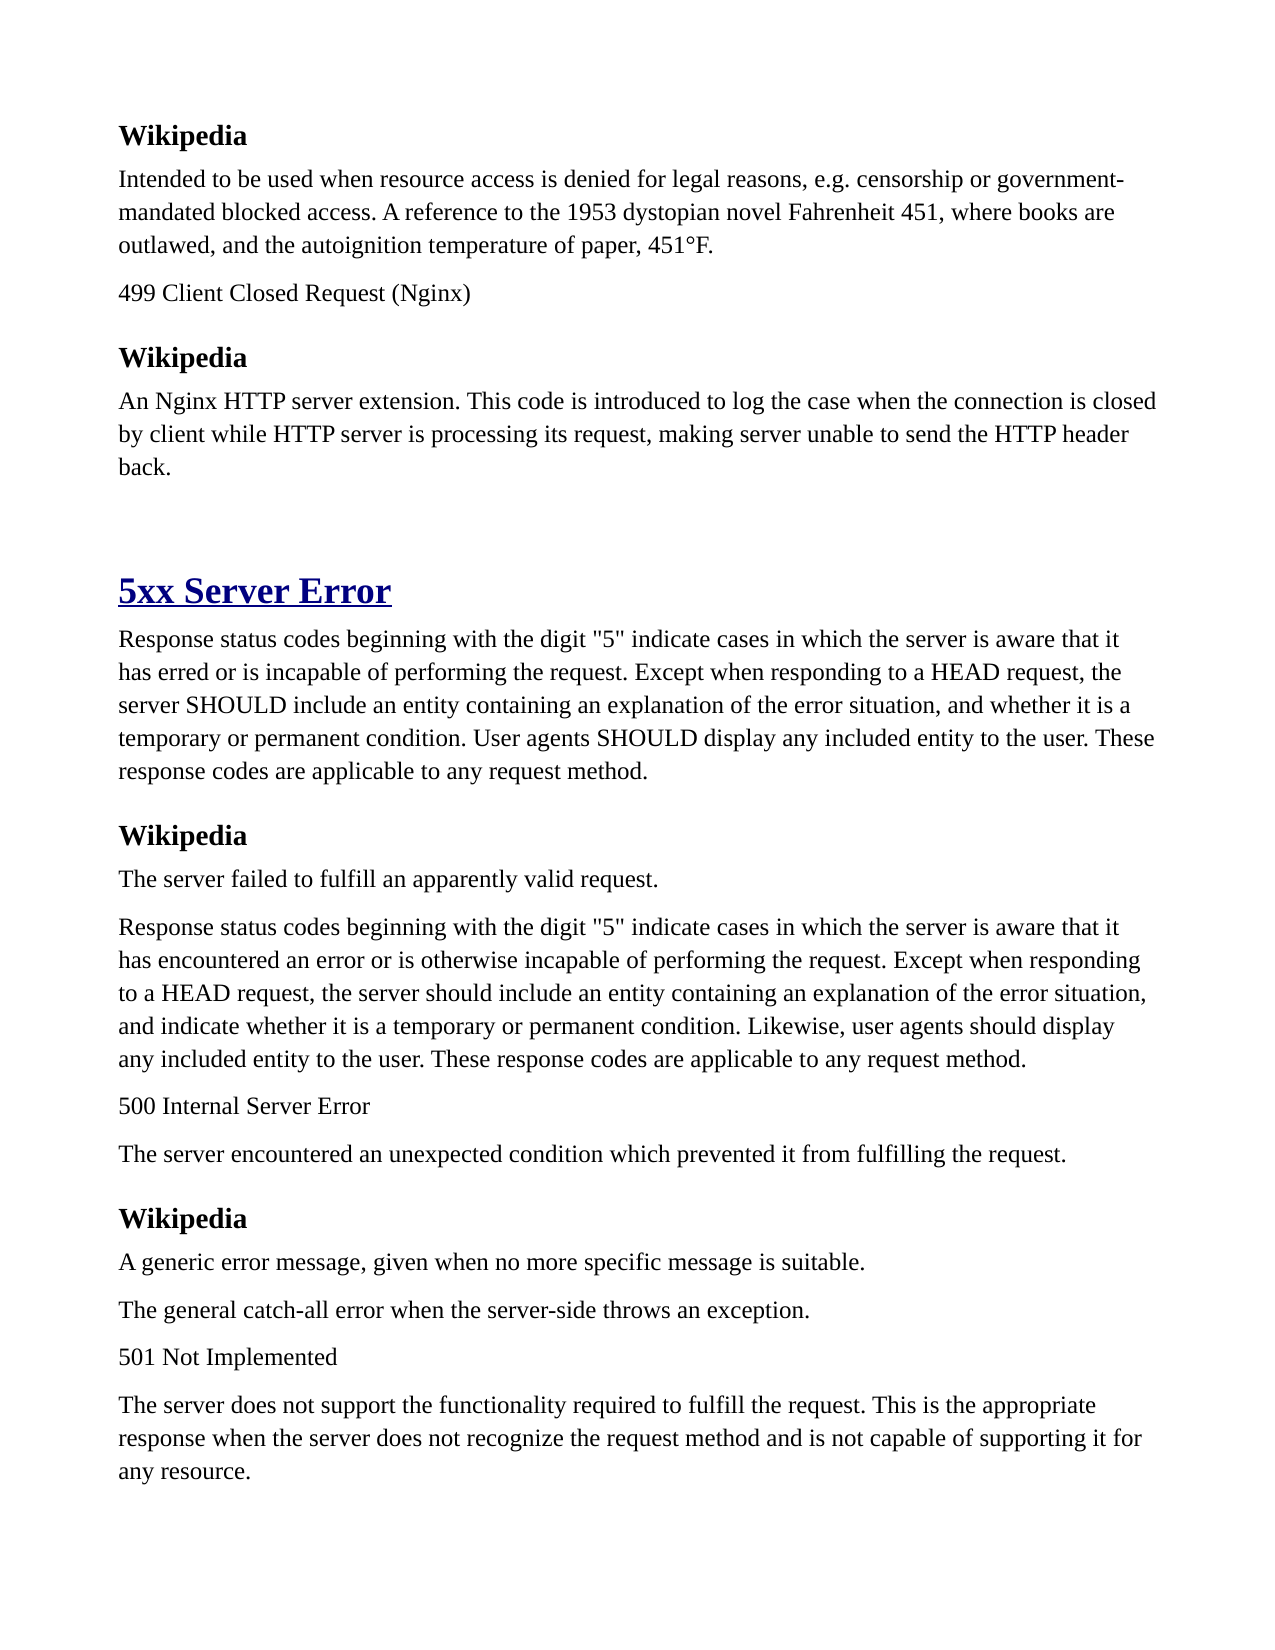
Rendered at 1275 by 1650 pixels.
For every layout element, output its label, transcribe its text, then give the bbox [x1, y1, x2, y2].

text Response status codes beginning with the digit "5" indicate cases in which the server is aware that it has erred or is incapable of performing the request. Except when responding to a HEAD request, the server SHOULD include an entity containing an explanation of the error situation, and whether it is a temporary or permanent condition. User agents SHOULD display any included entity to the user. These response codes are applicable to any request method. [118, 624, 1157, 784]
subtitle Wikipedia [118, 818, 1157, 852]
text 499 Client Closed Request (Nginx) [118, 278, 1157, 307]
subtitle Wikipedia [118, 1201, 1157, 1235]
text An Nginx HTTP server extension. This code is introduced to log the case when the connection is closed by client while HTTP server is processing its request, making server unable to send the HTTP header back. [118, 386, 1157, 481]
subtitle Wikipedia [118, 340, 1157, 373]
text The server does not support the functionality required to fulfill the request. This is the appropriate response when the server does not recognize the request method and is not capable of supporting it for any resource. [118, 1390, 1157, 1485]
text 500 Internal Server Error [118, 1091, 1157, 1120]
text Intended to be used when resource access is denied for legal reasons, e.g. censorship or government-mandated blocked access. A reference to the 1953 dystopian novel Fahrenheit 451, where books are outlawed, and the autoignition temperature of paper, 451°F. [118, 164, 1157, 259]
subtitle 5xx Server Error [118, 568, 1157, 611]
text A generic error message, given when no more specific message is suitable. [118, 1247, 1157, 1276]
text Response status codes beginning with the digit "5" indicate cases in which the server is aware that it has encountered an error or is otherwise incapable of performing the request. Except when responding to a HEAD request, the server should include an entity containing an explanation of the error situation, and indicate whether it is a temporary or permanent condition. Likewise, user agents should display any included entity to the user. These response codes are applicable to any request method. [118, 912, 1157, 1072]
subtitle Wikipedia [118, 118, 1157, 152]
text The general catch-all error when the server-side throws an exception. [118, 1295, 1157, 1323]
text The server encountered an unexpected condition which prevented it from fulfilling the request. [118, 1139, 1157, 1168]
text The server failed to fulfill an apparently valid request. [118, 864, 1157, 893]
text 501 Not Implemented [118, 1342, 1157, 1371]
